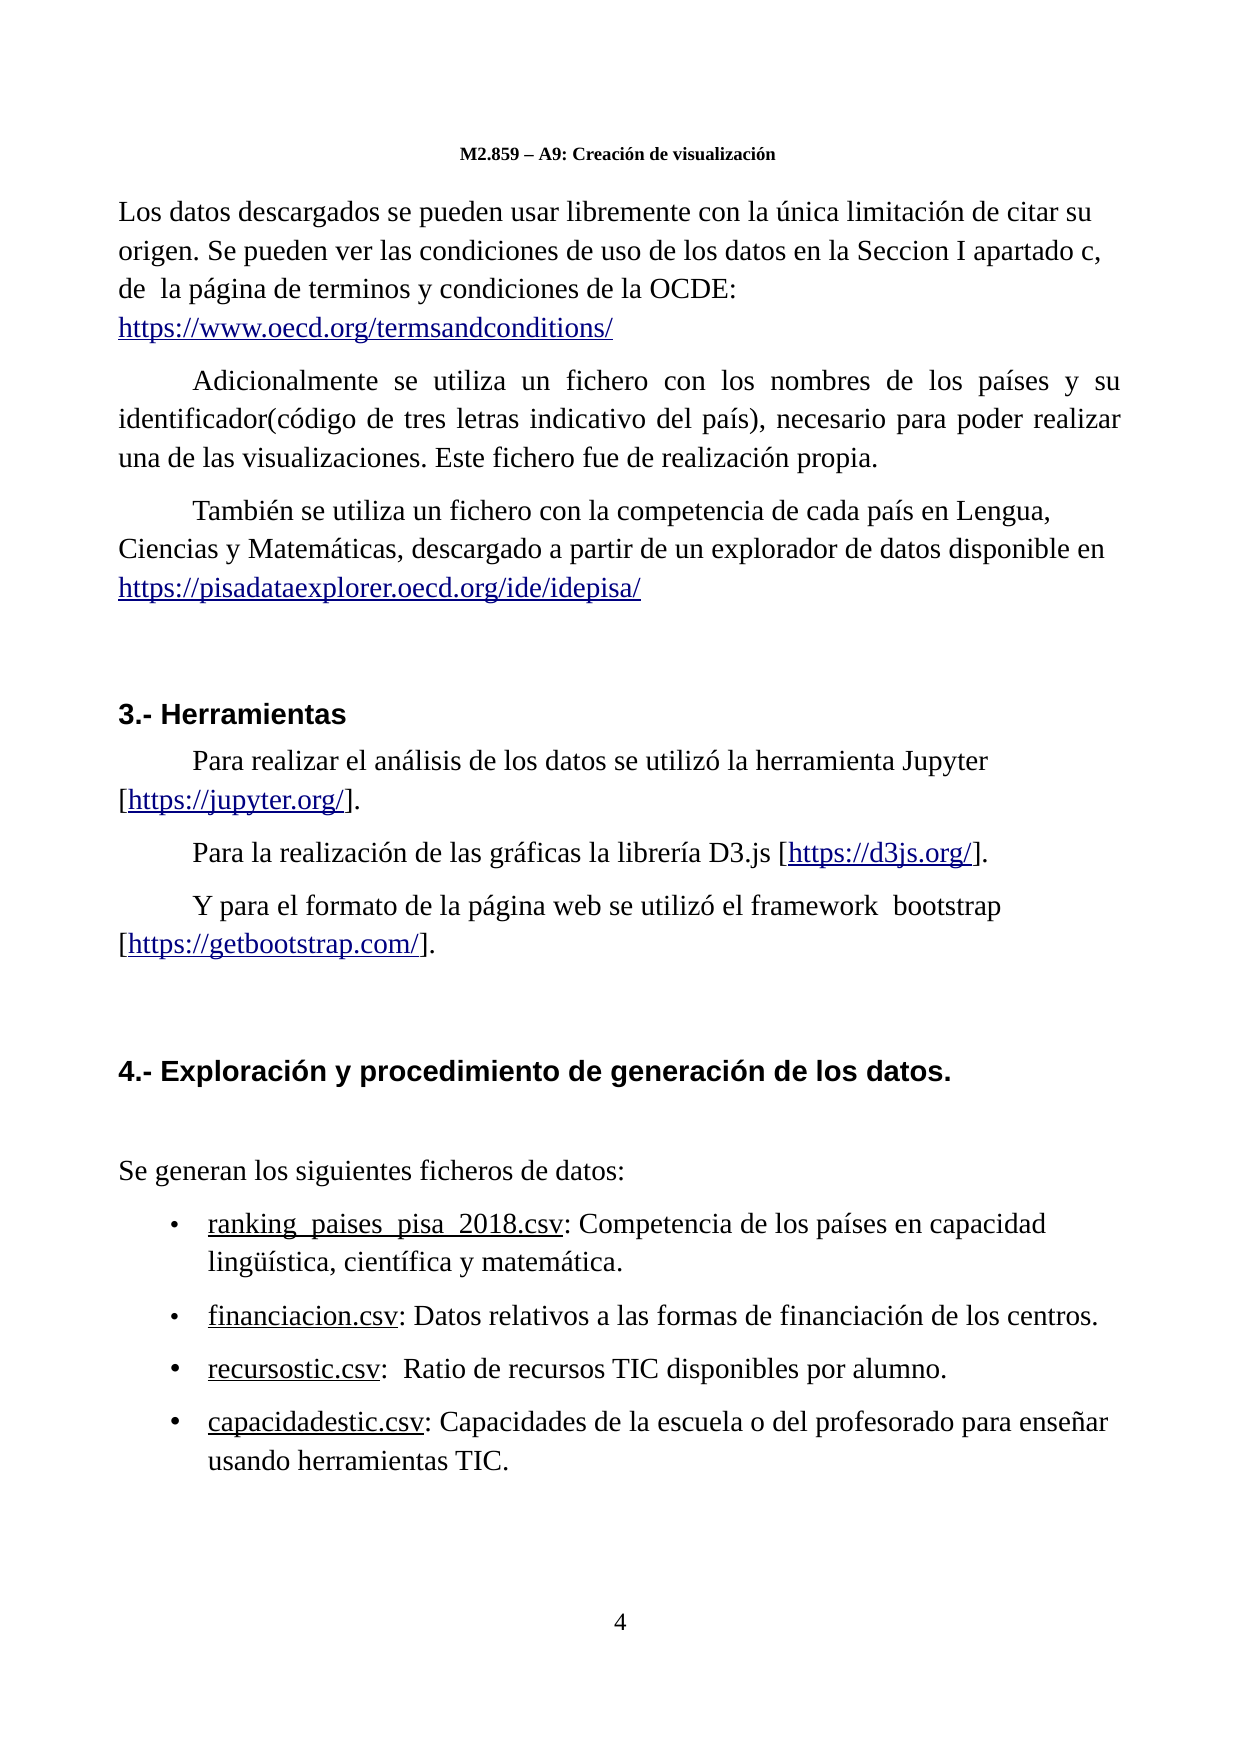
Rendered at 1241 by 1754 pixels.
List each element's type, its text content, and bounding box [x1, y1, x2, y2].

subtitle 4.- Exploración y procedimiento de generación de los datos. [118, 1054, 1122, 1087]
text Se generan los siguientes ficheros de datos: [118, 1153, 1122, 1186]
list financiacion.csv: Datos relativos a las formas de financiación de los centros. [170, 1298, 1122, 1331]
subtitle 3.- Herramientas [118, 697, 1122, 731]
list ranking_paises_pisa_2018.csv: Competencia de los países en capacidad lingüística, científica y matemática. [170, 1206, 1122, 1278]
text También se utiliza un fichero con la competencia de cada país en Lengua, Ciencias y Matemáticas, descargado a partir de un explorador de datos disponible en https://pisadataexplorer.oecd.org/ide/idepisa/ [118, 493, 1122, 604]
text Y para el formato de la página web se utilizó el framework bootstrap [https://getbootstrap.com/]. [118, 888, 1122, 960]
text Los datos descargados se pueden usar libremente con la única limitación de citar su origen. Se pueden ver las condiciones de uso de los datos en la Seccion I apartado c, de la página de terminos y condiciones de la OCDE: https://www.oecd.org/termsandconditions/ [118, 194, 1122, 343]
text Para realizar el análisis de los datos se utilizó la herramienta Jupyter [https://jupyter.org/]. [118, 743, 1122, 815]
list recursostic.csv: Ratio de recursos TIC disponibles por alumno. [170, 1351, 1122, 1384]
text Para la realización de las gráficas la librería D3.js [https://d3js.org/]. [118, 835, 1122, 868]
text Adicionalmente se utiliza un fichero con los nombres de los países y su identificador(código de tres letras indicativo del país), necesario para poder realizar una de las visualizaciones. Este fichero fue de realización propia. [118, 363, 1122, 473]
list capacidadestic.csv: Capacidades de la escuela o del profesorado para enseñar usando herramientas TIC. [170, 1404, 1122, 1476]
